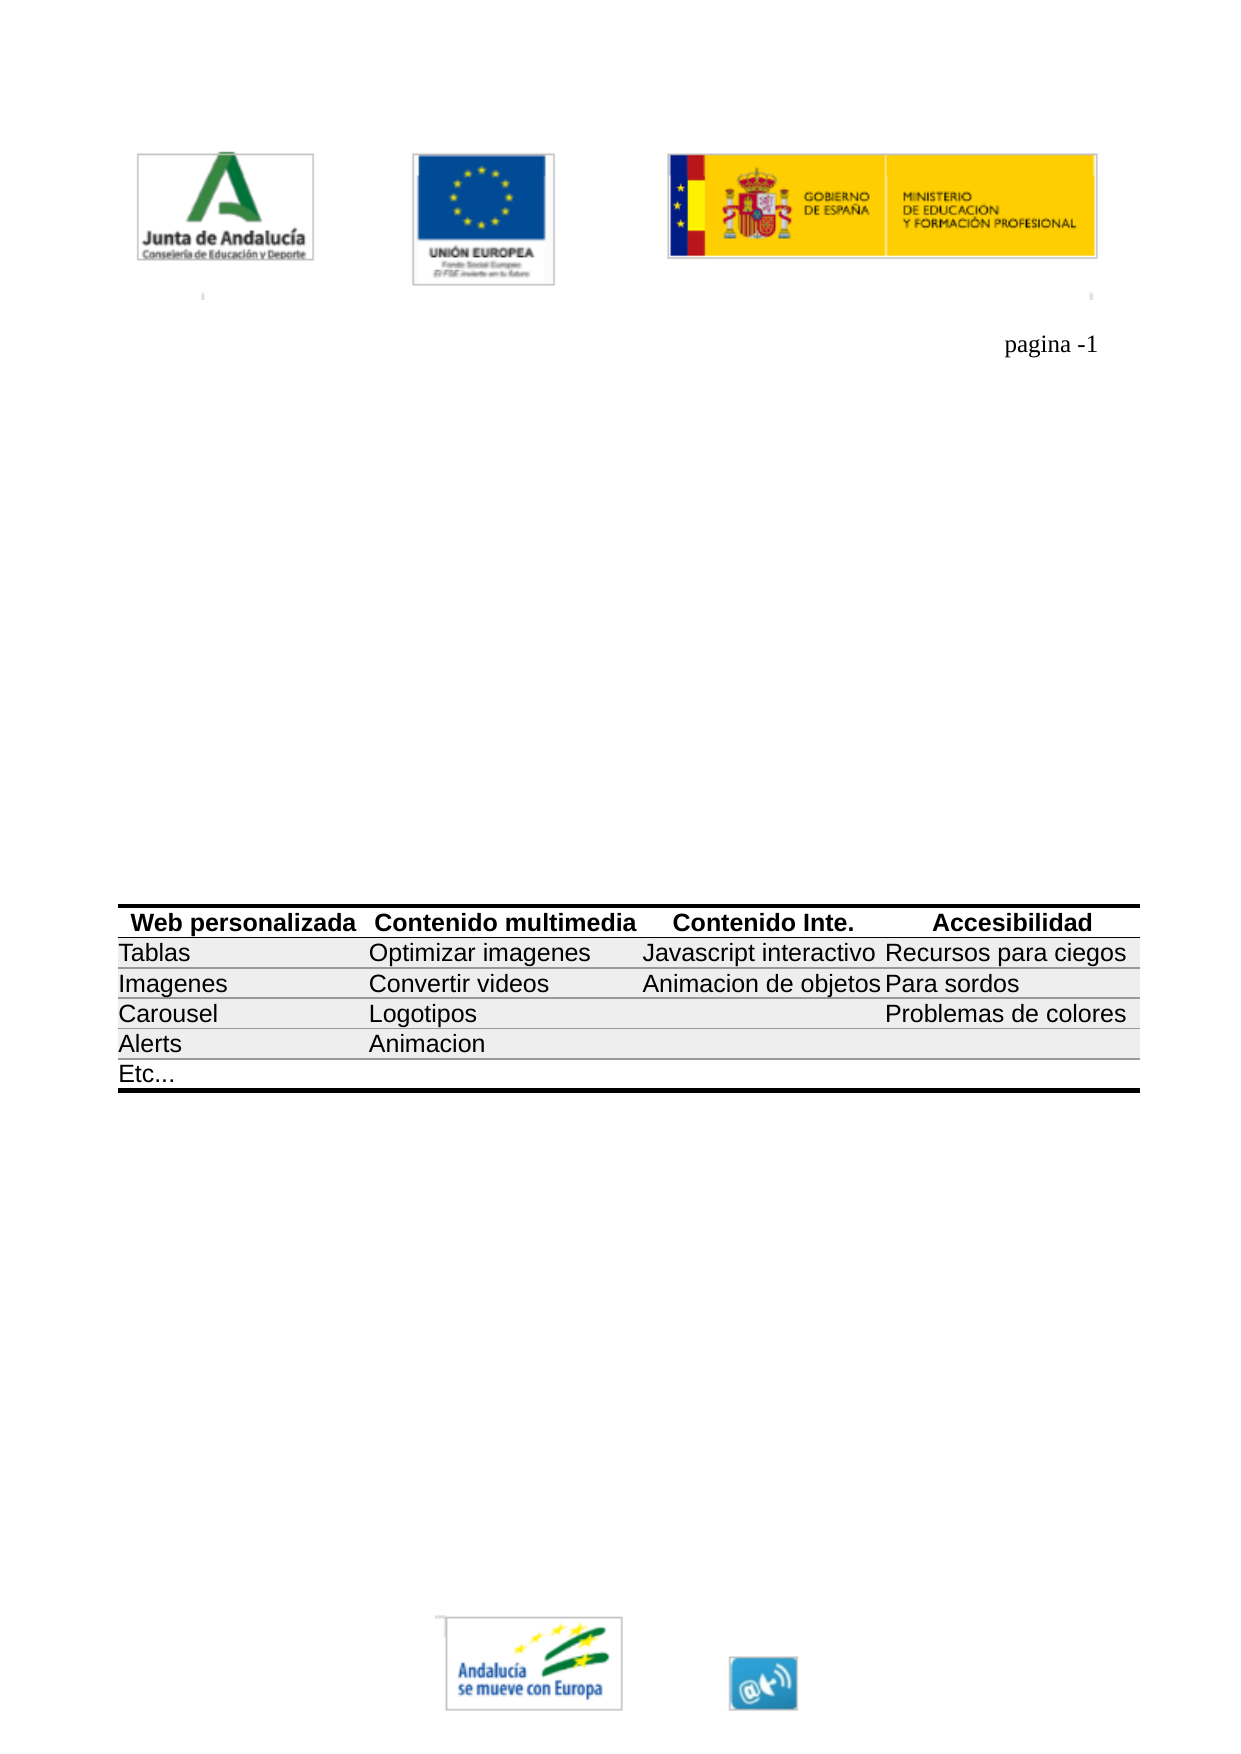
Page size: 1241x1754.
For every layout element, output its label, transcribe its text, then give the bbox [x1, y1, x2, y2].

table_cell Recursos para ciegos [885, 938, 1140, 967]
picture [128, 146, 1112, 300]
table_cell [642, 999, 885, 1028]
text pagina -1 [118, 329, 1122, 357]
table_cell Animacion [369, 1029, 642, 1058]
table_header Web personalizada [118, 908, 369, 937]
table_cell Javascript interactivo [642, 938, 885, 967]
table_header Contenido Inte. [642, 908, 885, 937]
table_cell Imagenes [118, 969, 369, 997]
table_header Contenido multimedia [369, 908, 642, 937]
table_cell Optimizar imagenes [369, 938, 642, 967]
table_cell Carousel [118, 999, 369, 1028]
table_cell Para sordos [885, 969, 1140, 997]
table_cell Convertir videos [369, 969, 642, 997]
table_cell [885, 1060, 1140, 1088]
table_cell [885, 1029, 1140, 1058]
table_cell Tablas [118, 938, 369, 967]
table_header Accesibilidad [885, 908, 1140, 937]
table_cell Animacion de objetos [642, 969, 885, 997]
table_cell Logotipos [369, 999, 642, 1028]
table_cell Problemas de colores [885, 999, 1140, 1028]
table_cell Etc... [118, 1060, 369, 1088]
table_cell [642, 1029, 885, 1058]
table_cell [642, 1060, 885, 1088]
table_cell [369, 1060, 642, 1088]
table_cell Alerts [118, 1029, 369, 1058]
picture [435, 1607, 806, 1722]
